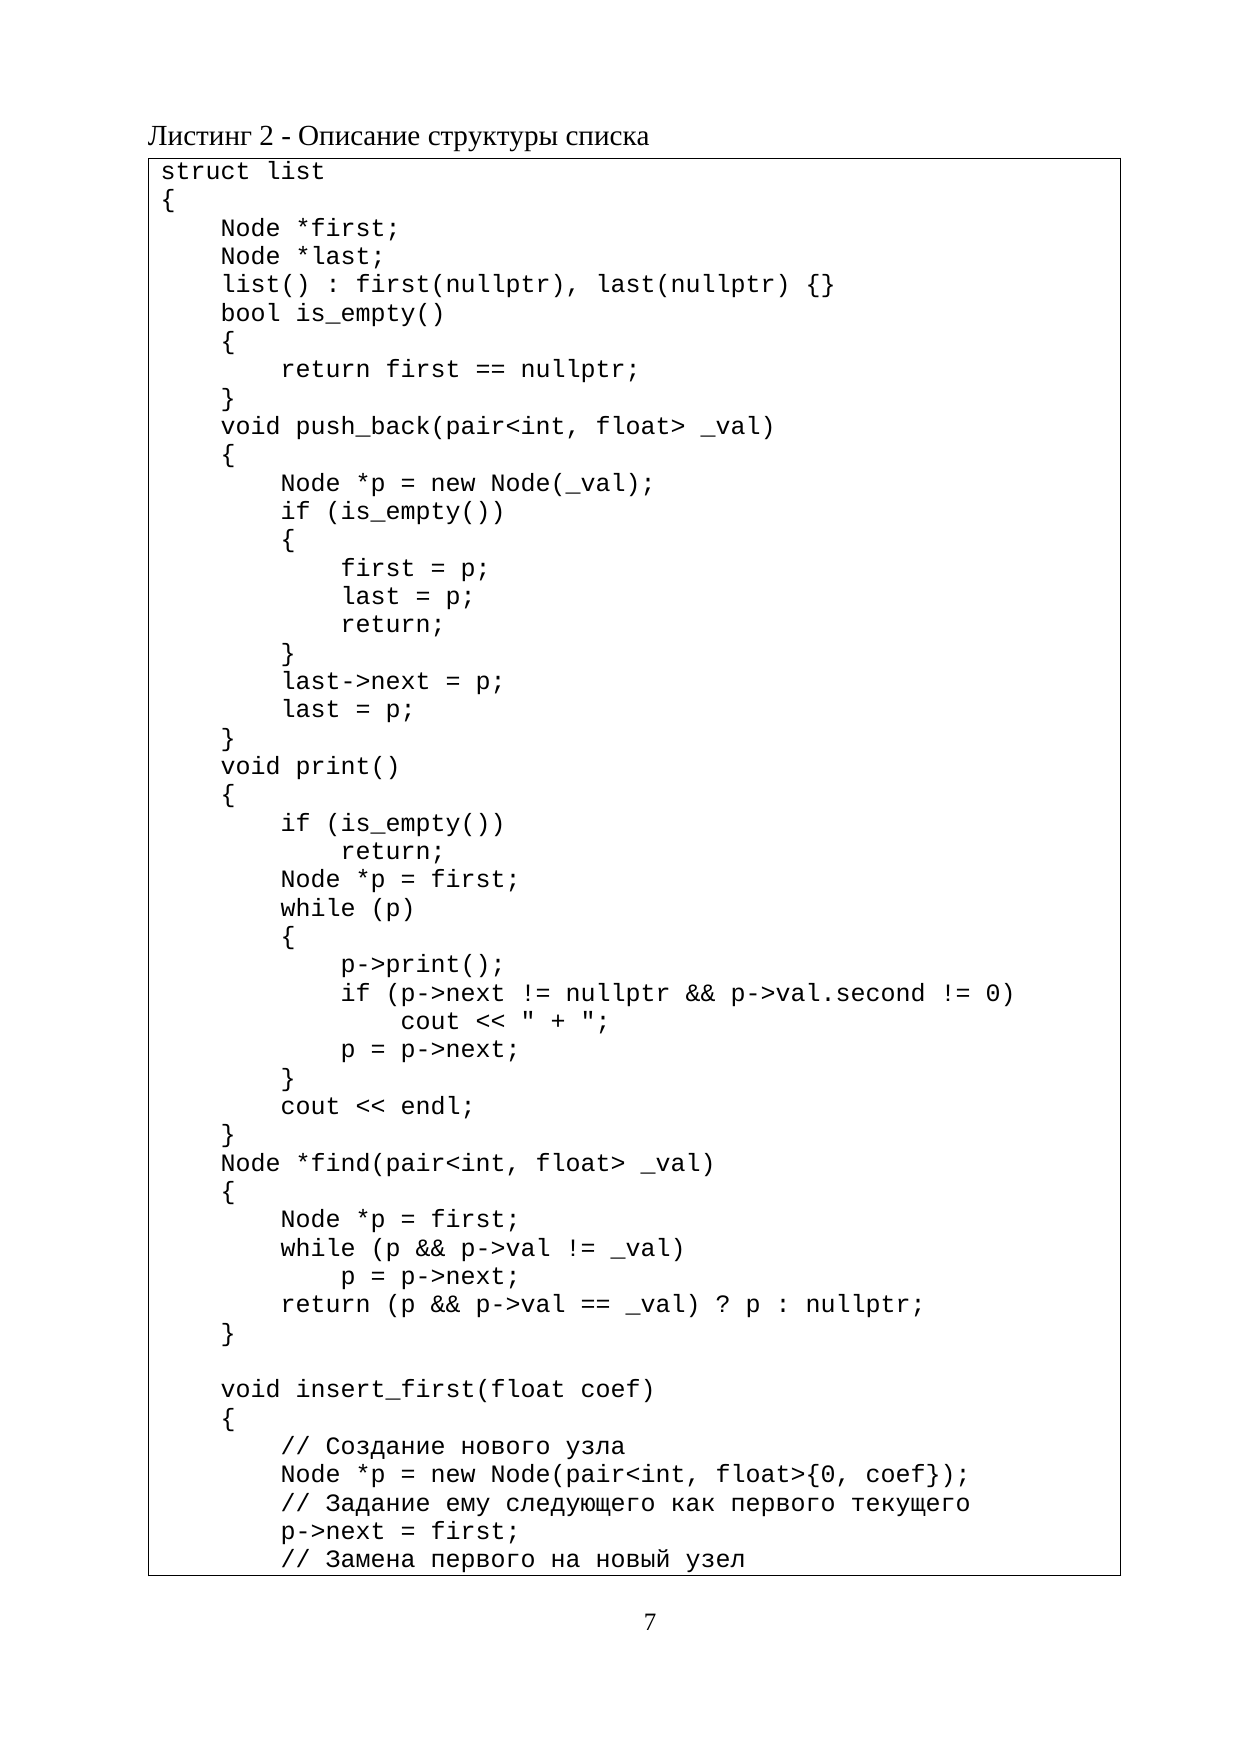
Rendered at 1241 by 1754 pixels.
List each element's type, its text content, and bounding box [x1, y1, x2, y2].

text Листинг 2 - Описание структуры списка [148, 118, 1152, 152]
table_header struct list { Node *first; Node *last; list() : first(nullptr), last(nullptr) {} bool is_empty() { return first == nullptr; } void push_back(pair<int, float> _val) { Node *p = new Node(_val); if (is_empty()) { first = p; last = p; return; } last->next = p; last = p; } void print() { if (is_empty()) return; Node *p = first; while (p) { p->print(); if (p->next != nullptr && p->val.second != 0) cout << " + "; p = p->next; } cout << endl; } Node *find(pair<int, float> _val) { Node *p = first; while (p && p->val != _val) p = p->next; return (p && p->val == _val) ? p : nullptr; } void insert_first(float coef) { // Создание нового узла Node *p = new Node(pair<int, float>{0, coef}); // Задание ему следующего как первого текущего p->next = first; // Замена первого на новый узел [149, 159, 1120, 1575]
